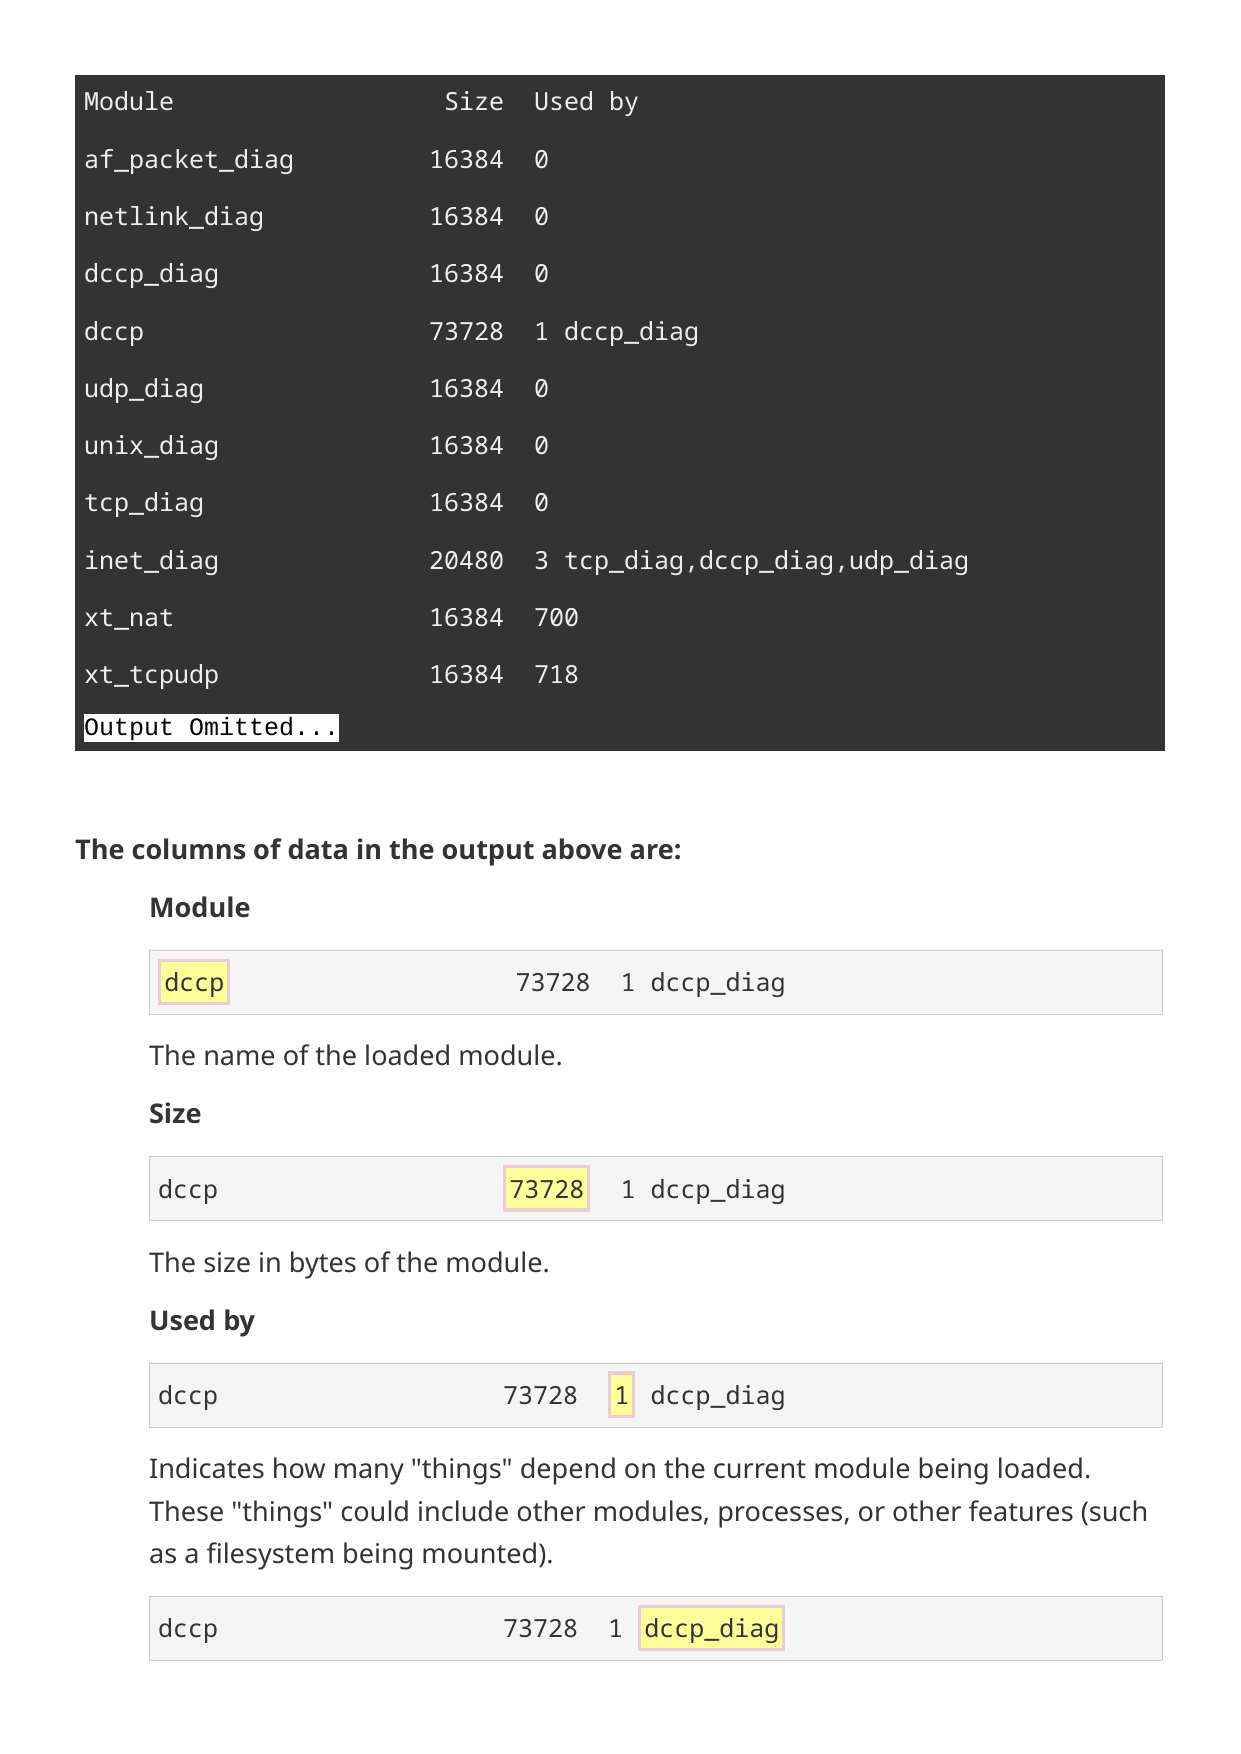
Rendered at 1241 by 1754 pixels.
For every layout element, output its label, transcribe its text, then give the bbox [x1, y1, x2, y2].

text dccp 73728 1 dccp_diag [150, 951, 1162, 1014]
text Used by [149, 1301, 1165, 1338]
text dccp 73728 1 dccp_diag [75, 304, 1165, 347]
text The size in bytes of the module. [149, 1243, 1165, 1280]
text af_packet_diag 16384 0 [75, 132, 1165, 175]
text dccp 73728 1 dccp_diag [150, 1157, 1162, 1220]
text unix_diag 16384 0 [75, 419, 1165, 462]
text The columns of data in the output above are: [75, 830, 1165, 867]
text xt_tcpudp 16384 718 [75, 648, 1165, 691]
text tcp_diag 16384 0 [75, 476, 1165, 519]
text dccp 73728 1 dccp_diag [150, 1597, 1162, 1660]
text Output Omitted... [75, 705, 1165, 751]
text udp_diag 16384 0 [75, 361, 1165, 404]
text Indicates how many "things" depend on the current module being loaded. These "things" could include other modules, processes, or other features (such as a filesystem being mounted). [149, 1450, 1165, 1571]
text Module [149, 888, 1165, 925]
text Module Size Used by [75, 75, 1165, 118]
text dccp 73728 1 dccp_diag [150, 1364, 1162, 1427]
text dccp_diag 16384 0 [75, 247, 1165, 290]
text Size [149, 1095, 1165, 1132]
text xt_nat 16384 700 [75, 591, 1165, 634]
text inet_diag 20480 3 tcp_diag,dccp_diag,udp_diag [75, 533, 1165, 576]
text netlink_diag 16384 0 [75, 189, 1165, 233]
text The name of the loaded module. [149, 1037, 1165, 1074]
